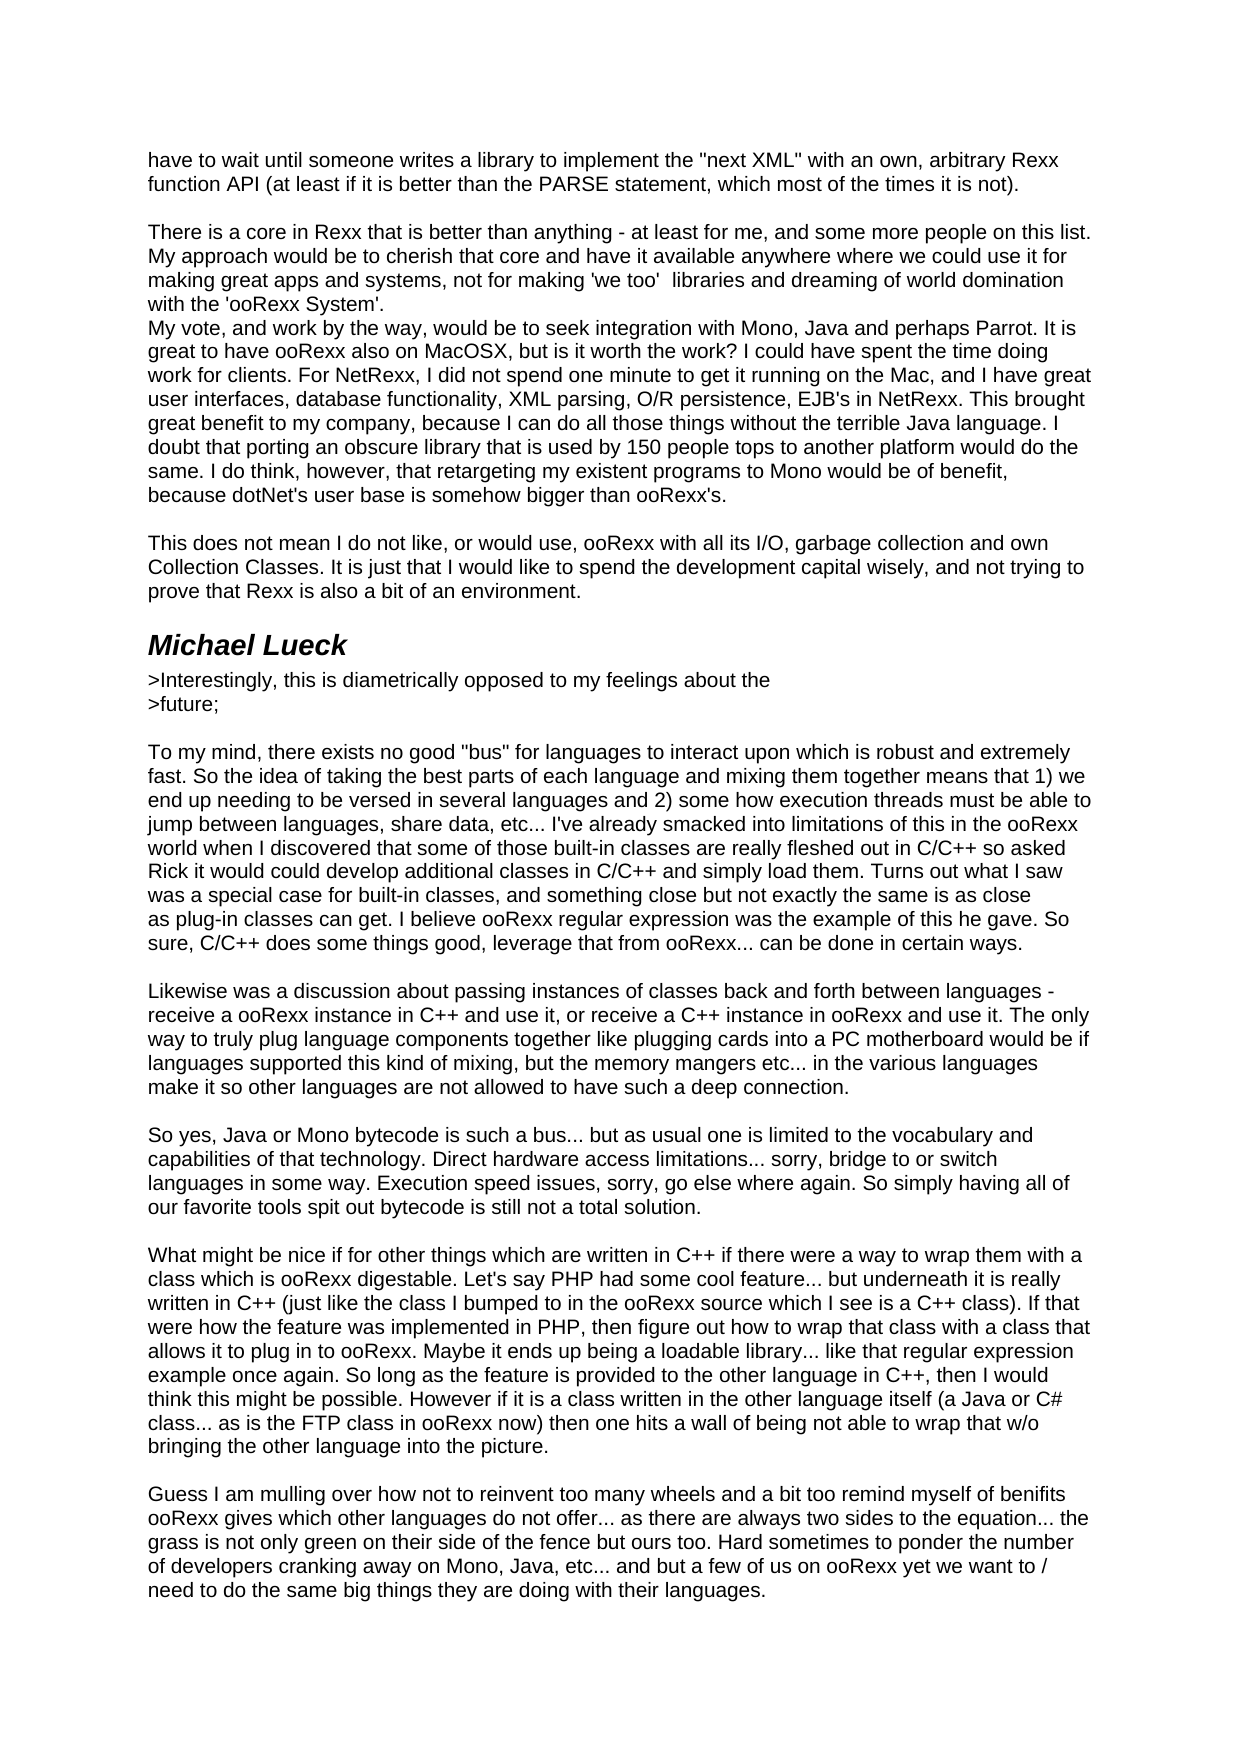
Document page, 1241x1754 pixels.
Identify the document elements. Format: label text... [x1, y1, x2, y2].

text have to wait until someone writes a library to implement the "next XML" with an own, arbitrary Rexx function API (at least if it is better than the PARSE statement, which most of the times it is not). There is a core in Rexx that is better than anything - at least for me, and some more people on this list. My approach would be to cherish that core and have it available anywhere where we could use it for making great apps and systems, not for making 'we too' libraries and dreaming of world domination with the 'ooRexx System'. My vote, and work by the way, would be to seek integration with Mono, Java and perhaps Parrot. It is great to have ooRexx also on MacOSX, but is it worth the work? I could have spent the time doing work for clients. For NetRexx, I did not spend one minute to get it running on the Mac, and I have great user interfaces, database functionality, XML parsing, O/R persistence, EJB's in NetRexx. This brought great benefit to my company, because I can do all those things without the terrible Java language. I doubt that porting an obscure library that is used by 150 people tops to another platform would do the same. I do think, however, that retargeting my existent programs to Mono would be of benefit, because dotNet's user base is somehow bigger than ooRexx's. This does not mean I do not like, or would use, ooRexx with all its I/O, garbage collection and own Collection Classes. It is just that I would like to spend the development capital wisely, and not trying to prove that Rexx is also a bit of an environment. [148, 148, 1093, 603]
text >Interestingly, this is diametrically opposed to my feelings about the >future; To my mind, there exists no good "bus" for languages to interact upon which is robust and extremely fast. So the idea of taking the best parts of each language and mixing them together means that 1) we end up needing to be versed in several languages and 2) some how execution threads must be able to jump between languages, share data, etc... I've already smacked into limitations of this in the ooRexx world when I discovered that some of those built-in classes are really fleshed out in C/C++ so asked Rick it would could develop additional classes in C/C++ and simply load them. Turns out what I saw was a special case for built-in classes, and something close but not exactly the same is as close as plug-in classes can get. I believe ooRexx regular expression was the example of this he gave. So sure, C/C++ does some things good, leverage that from ooRexx... can be done in certain ways. Likewise was a discussion about passing instances of classes back and forth between languages - receive a ooRexx instance in C++ and use it, or receive a C++ instance in ooRexx and use it. The only way to truly plug language components together like plugging cards into a PC motherboard would be if languages supported this kind of mixing, but the memory mangers etc... in the various languages make it so other languages are not allowed to have such a deep connection. So yes, Java or Mono bytecode is such a bus... but as usual one is limited to the vocabulary and capabilities of that technology. Direct hardware access limitations... sorry, bridge to or switch languages in some way. Execution speed issues, sorry, go else where again. So simply having all of our favorite tools spit out bytecode is still not a total solution. What might be nice if for other things which are written in C++ if there were a way to wrap them with a class which is ooRexx digestable. Let's say PHP had some cool feature... but underneath it is really written in C++ (just like the class I bumped to in the ooRexx source which I see is a C++ class). If that were how the feature was implemented in PHP, then figure out how to wrap that class with a class that allows it to plug in to ooRexx. Maybe it ends up being a loadable library... like that regular expression example once again. So long as the feature is provided to the other language in C++, then I would think this might be possible. However if it is a class written in the other language itself (a Java or C# class... as is the FTP class in ooRexx now) then one hits a wall of being not able to wrap that w/o bringing the other language into the picture. Guess I am mulling over how not to reinvent too many wheels and a bit too remind myself of benifits ooRexx gives which other languages do not offer... as there are always two sides to the equation... the grass is not only green on their side of the fence but ours too. Hard sometimes to ponder the number of developers cranking away on Mono, Java, etc... and but a few of us on ooRexx yet we want to / need to do the same big things they are doing with their languages. [148, 668, 1093, 1602]
subtitle Michael Lueck [148, 628, 1093, 661]
